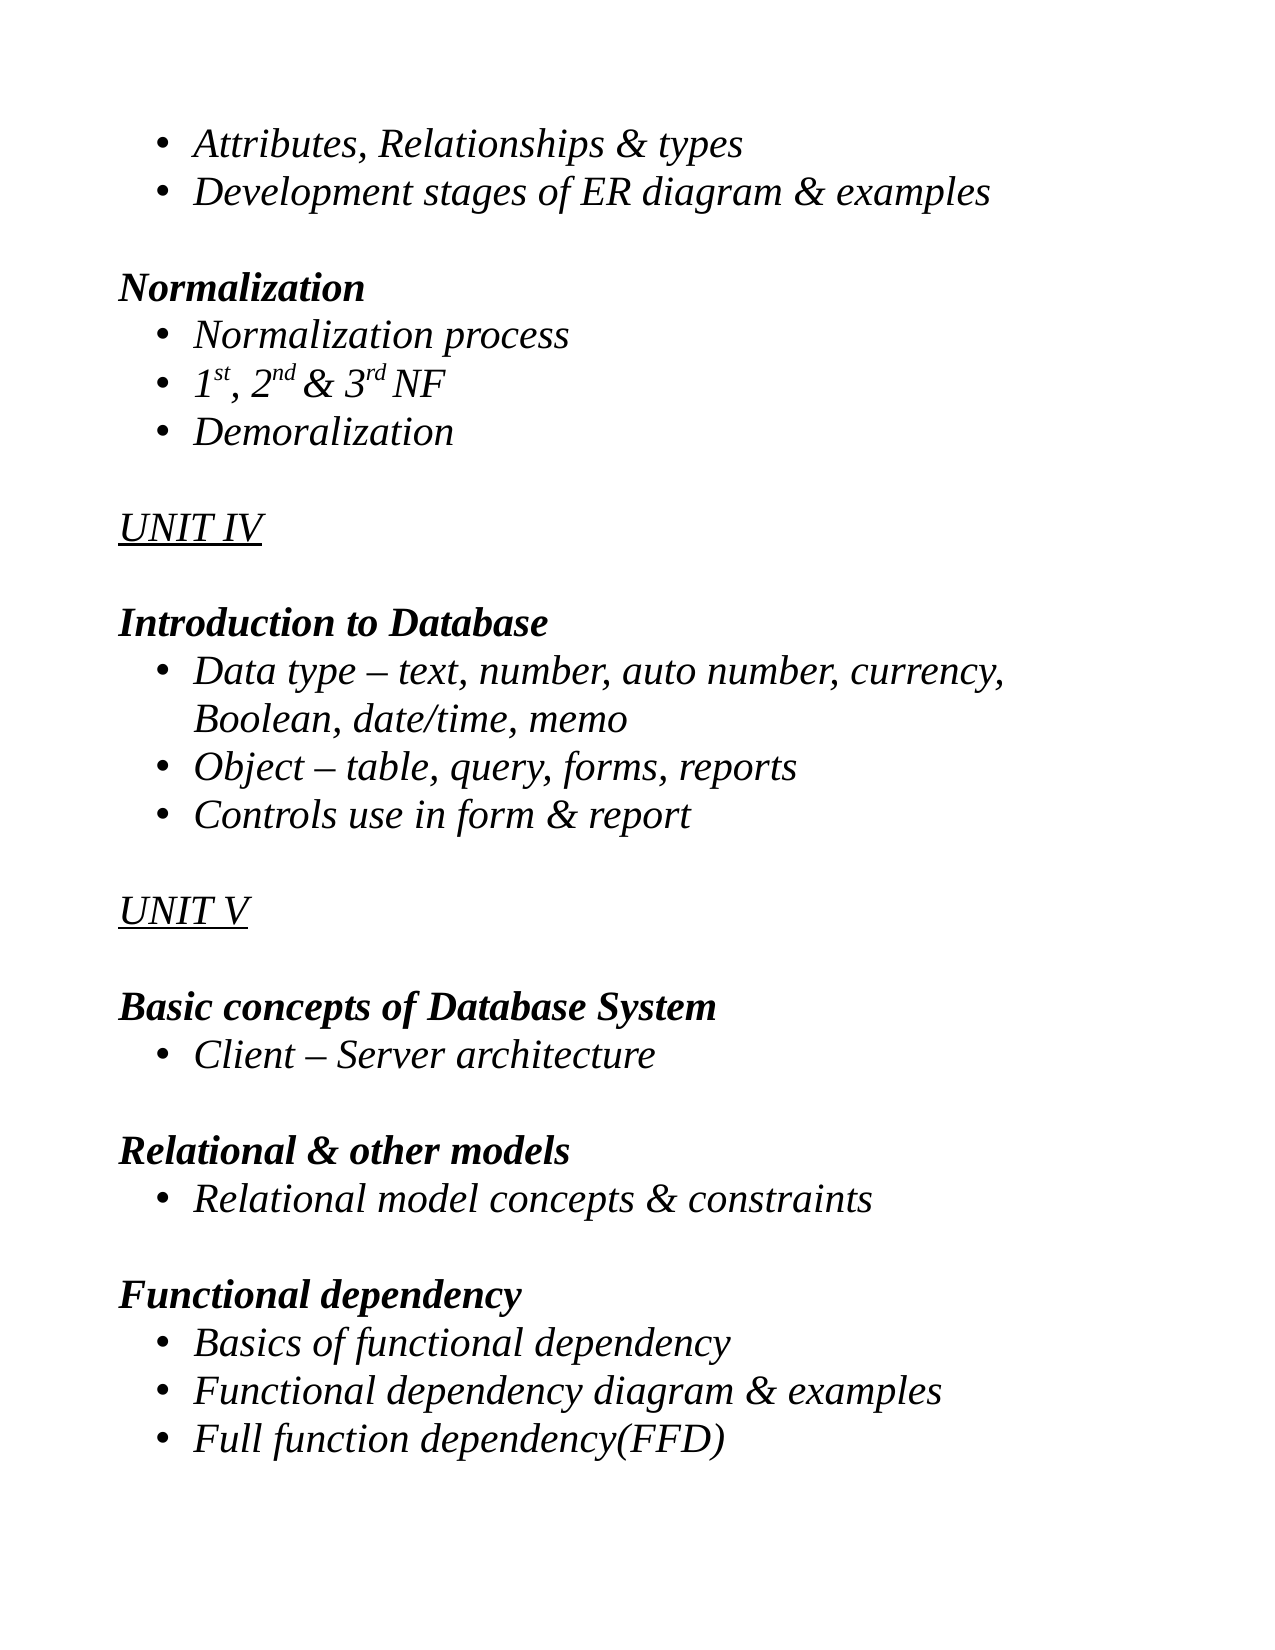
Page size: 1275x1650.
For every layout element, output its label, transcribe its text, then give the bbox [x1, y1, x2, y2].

text UNIT V [118, 886, 1157, 933]
list Data type – text, number, auto number, currency, Boolean, date/time, memo [156, 646, 1157, 742]
list Attributes, Relationships & types [156, 118, 1157, 166]
text Basic concepts of Database System [118, 981, 1157, 1029]
list Demoralization [156, 406, 1157, 454]
list Normalization process [156, 310, 1157, 358]
list Functional dependency diagram & examples [156, 1365, 1157, 1413]
text Introduction to Database [118, 598, 1157, 646]
list Controls use in form & report [156, 790, 1157, 838]
list Relational model concepts & constraints [156, 1173, 1157, 1221]
text UNIT IV [118, 502, 1157, 550]
list 1st, 2nd & 3rd NF [156, 358, 1157, 406]
list Client – Server architecture [156, 1029, 1157, 1077]
list Object – table, query, forms, reports [156, 742, 1157, 790]
text Relational & other models [118, 1125, 1157, 1173]
text Normalization [118, 262, 1157, 310]
list Full function dependency(FFD) [156, 1413, 1157, 1461]
list Basics of functional dependency [156, 1317, 1157, 1365]
text Functional dependency [118, 1269, 1157, 1317]
list Development stages of ER diagram & examples [156, 166, 1157, 214]
